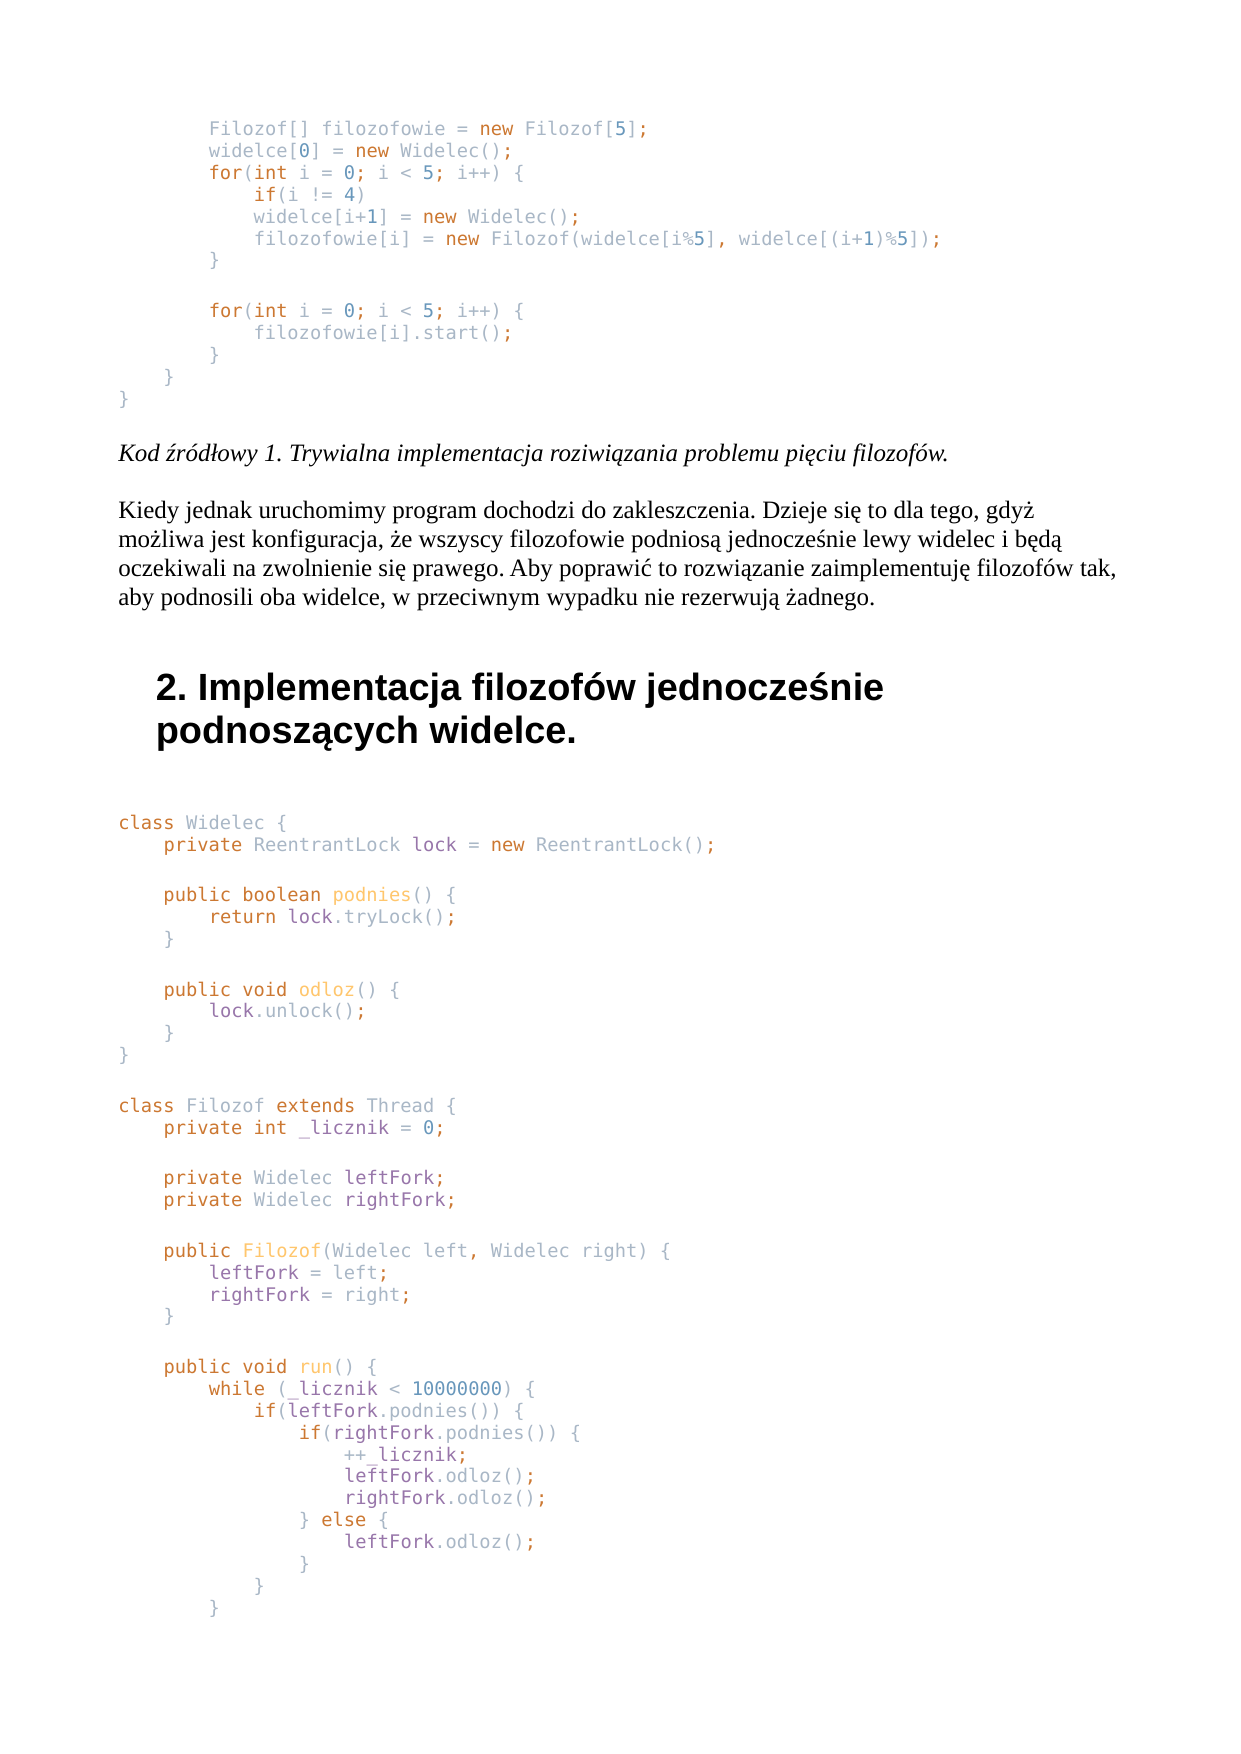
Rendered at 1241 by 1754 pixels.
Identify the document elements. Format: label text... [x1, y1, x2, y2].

text Kod źródłowy 1. Trywialna implementacja roziwiązania problemu pięciu filozofów. [118, 438, 1122, 467]
text Filozof[] filozofowie = new Filozof[5]; widelce[0] = new Widelec(); for(int i = 0; i < 5; i++) { if(i != 4) widelce[i+1] = new Widelec(); filozofowie[i] = new Filozof(widelce[i%5], widelce[(i+1)%5]); } for(int i = 0; i < 5; i++) { filozofowie[i].start(); } } } [118, 118, 1122, 409]
text Kiedy jednak uruchomimy program dochodzi do zakleszczenia. Dzieje się to dla tego, gdyż możliwa jest konfiguracja, że wszyscy filozofowie podniosą jednocześnie lewy widelec i będą oczekiwali na zwolnienie się prawego. Aby poprawić to rozwiązanie zaimplementuję filozofów tak, aby podnosili oba widelce, w przeciwnym wypadku nie rezerwują żadnego. [118, 496, 1122, 611]
text class Widelec { private ReentrantLock lock = new ReentrantLock(); public boolean podnies() { return lock.tryLock(); } public void odloz() { lock.unlock(); } } class Filozof extends Thread { private int _licznik = 0; private Widelec leftFork; private Widelec rightFork; public Filozof(Widelec left, Widelec right) { leftFork = left; rightFork = right; } public void run() { while (_licznik < 10000000) { if(leftFork.podnies()) { if(rightFork.podnies()) { ++_licznik; leftFork.odloz(); rightFork.odloz(); } else { leftFork.odloz(); } } } [118, 812, 1122, 1619]
subtitle 2. Implementacja filozofów jednocześnie podnoszących widelce. [156, 664, 1122, 752]
